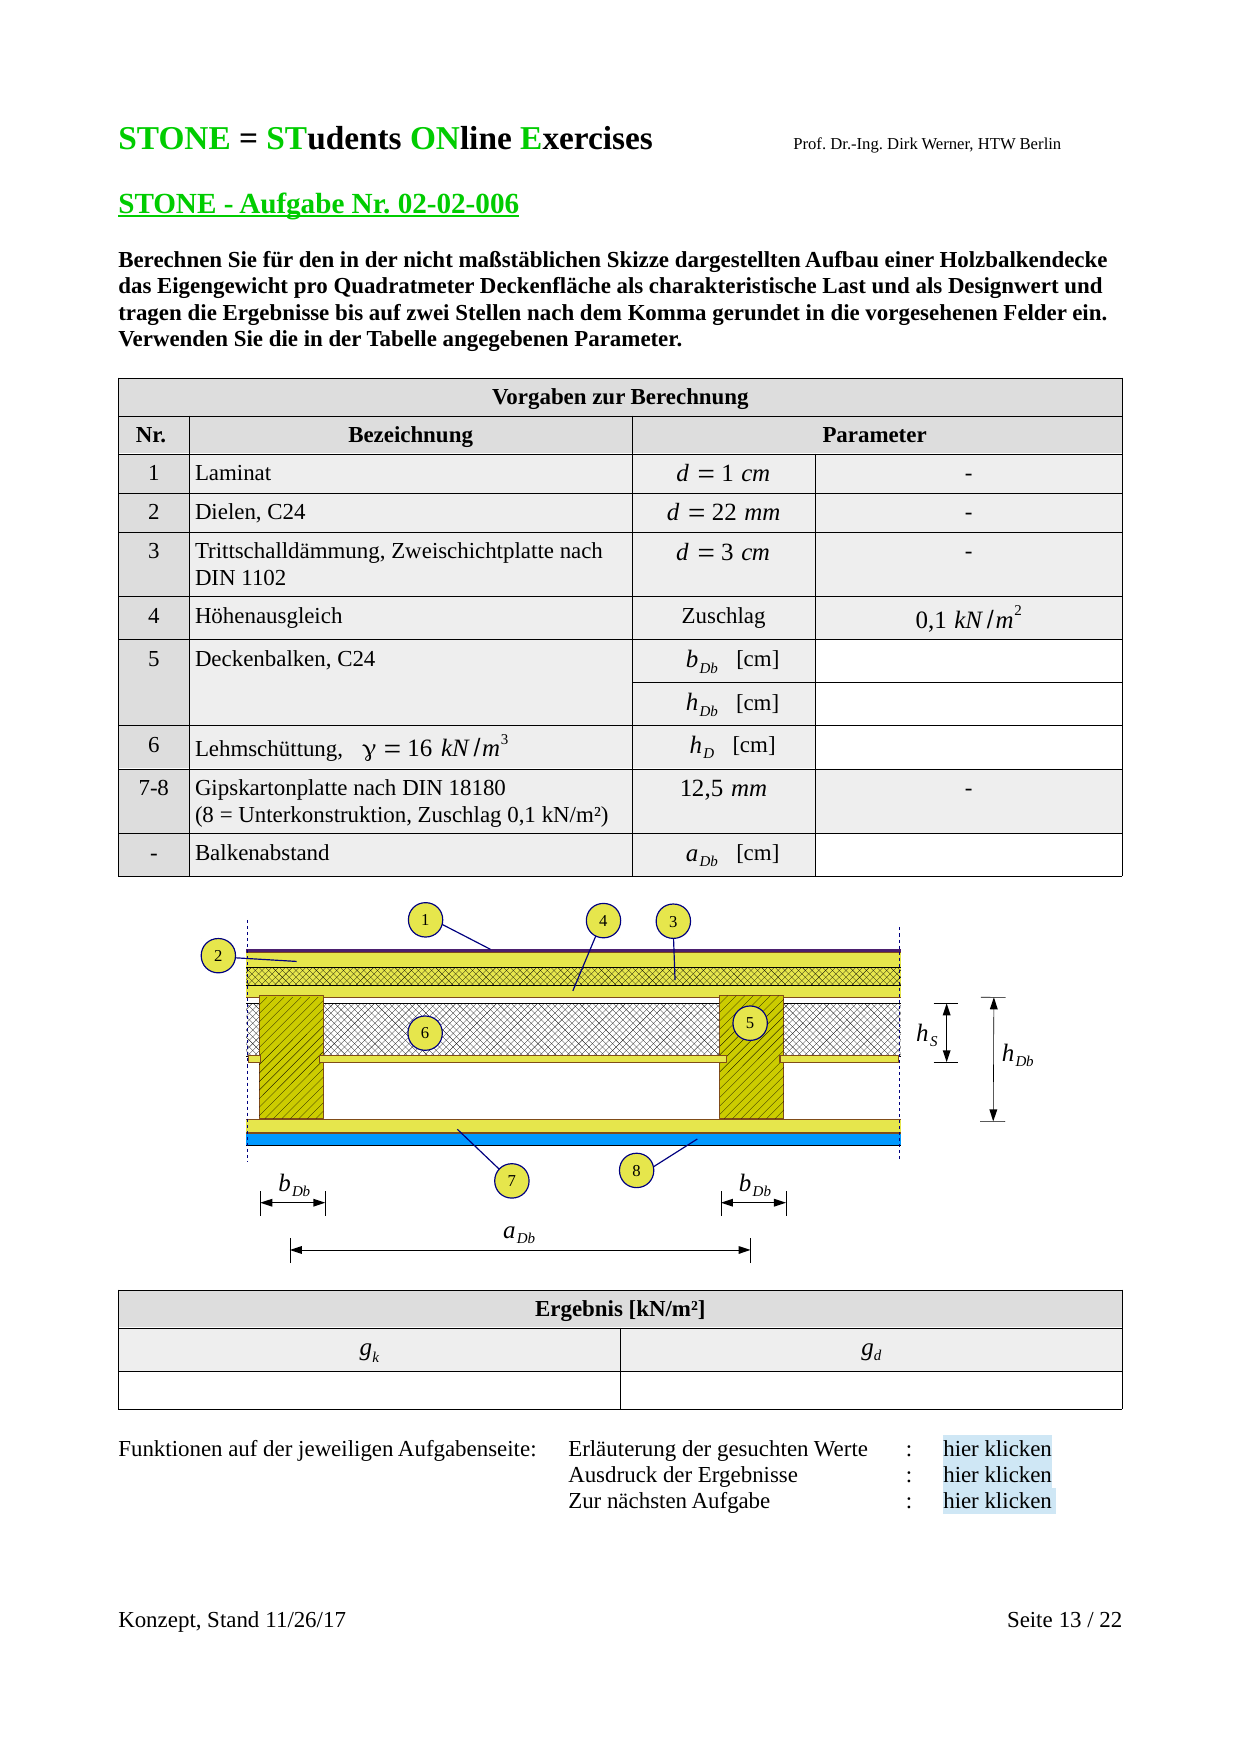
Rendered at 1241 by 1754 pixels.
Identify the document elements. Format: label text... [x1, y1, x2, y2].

table_cell [cm] [633, 683, 815, 725]
text STONE - Aufgabe Nr. 02-02-006 [118, 186, 1122, 219]
table_cell [816, 597, 1122, 639]
table_cell - [119, 834, 189, 876]
table_cell [633, 770, 815, 833]
table_cell 3 [119, 533, 189, 596]
table_cell 6 [119, 726, 189, 768]
table_cell [cm] [633, 834, 815, 876]
table_cell Deckenbalken, C24 [190, 640, 632, 725]
table_cell 2 [119, 494, 189, 532]
table_cell [621, 1329, 1122, 1371]
table_cell [633, 455, 815, 493]
table_cell [cm] [633, 640, 815, 682]
text Ausdruck der Ergebnisse : hier klicken [118, 1461, 1122, 1488]
table_cell Nr. [119, 417, 189, 453]
table_cell 5 [119, 640, 189, 725]
table_cell [816, 640, 1122, 682]
text Funktionen auf der jeweiligen Aufgabenseite: Erläuterung der gesuchten Werte : hier klicken [118, 1435, 1122, 1461]
table_cell - [816, 455, 1122, 493]
table_cell Balkenabstand [190, 834, 632, 876]
table_cell 1 [119, 455, 189, 493]
table_header Vorgaben zur Berechnung [119, 379, 1122, 416]
table_cell - [816, 494, 1122, 532]
table_cell Laminat [190, 455, 632, 493]
table_cell [816, 683, 1122, 725]
table_cell Höhenausgleich [190, 597, 632, 639]
table_cell [119, 1329, 620, 1371]
table_header Ergebnis [kN/m²] [119, 1291, 1122, 1327]
table_cell Zuschlag [633, 597, 815, 639]
table_cell Bezeichnung [190, 417, 632, 453]
table_cell [633, 494, 815, 532]
table_cell - [816, 770, 1122, 833]
table_cell [119, 1372, 620, 1408]
table_cell - [816, 533, 1122, 596]
table_cell [816, 834, 1122, 876]
table_cell [816, 726, 1122, 768]
table_cell [633, 533, 815, 596]
text Berechnen Sie für den in der nicht maßstäblichen Skizze dargestellten Aufbau einer Holzbalkendecke das Eigengewicht pro Quadratmeter Deckenfläche als charakteristische Last und als Designwert und tragen die Ergebnisse bis auf zwei Stellen nach dem Komma gerundet in die vorgesehenen Felder ein. Verwenden Sie die in der Tabelle angegebenen Parameter. [118, 246, 1122, 351]
table_cell Parameter [633, 417, 1122, 453]
table_cell 4 [119, 597, 189, 639]
table_cell Gipskartonplatte nach DIN 18180 (8 = Unterkonstruktion, Zuschlag 0,1 kN/m²) [190, 770, 632, 833]
table_cell Trittschalldämmung, Zweischichtplatte nach DIN 1102 [190, 533, 632, 596]
table_cell [621, 1372, 1122, 1408]
text Zur nächsten Aufgabe : hier klicken [118, 1488, 1122, 1514]
table_cell Lehmschüttung, [190, 726, 632, 768]
table_cell Dielen, C24 [190, 494, 632, 532]
table_cell [cm] [633, 726, 815, 768]
table_cell 7-8 [119, 770, 189, 833]
